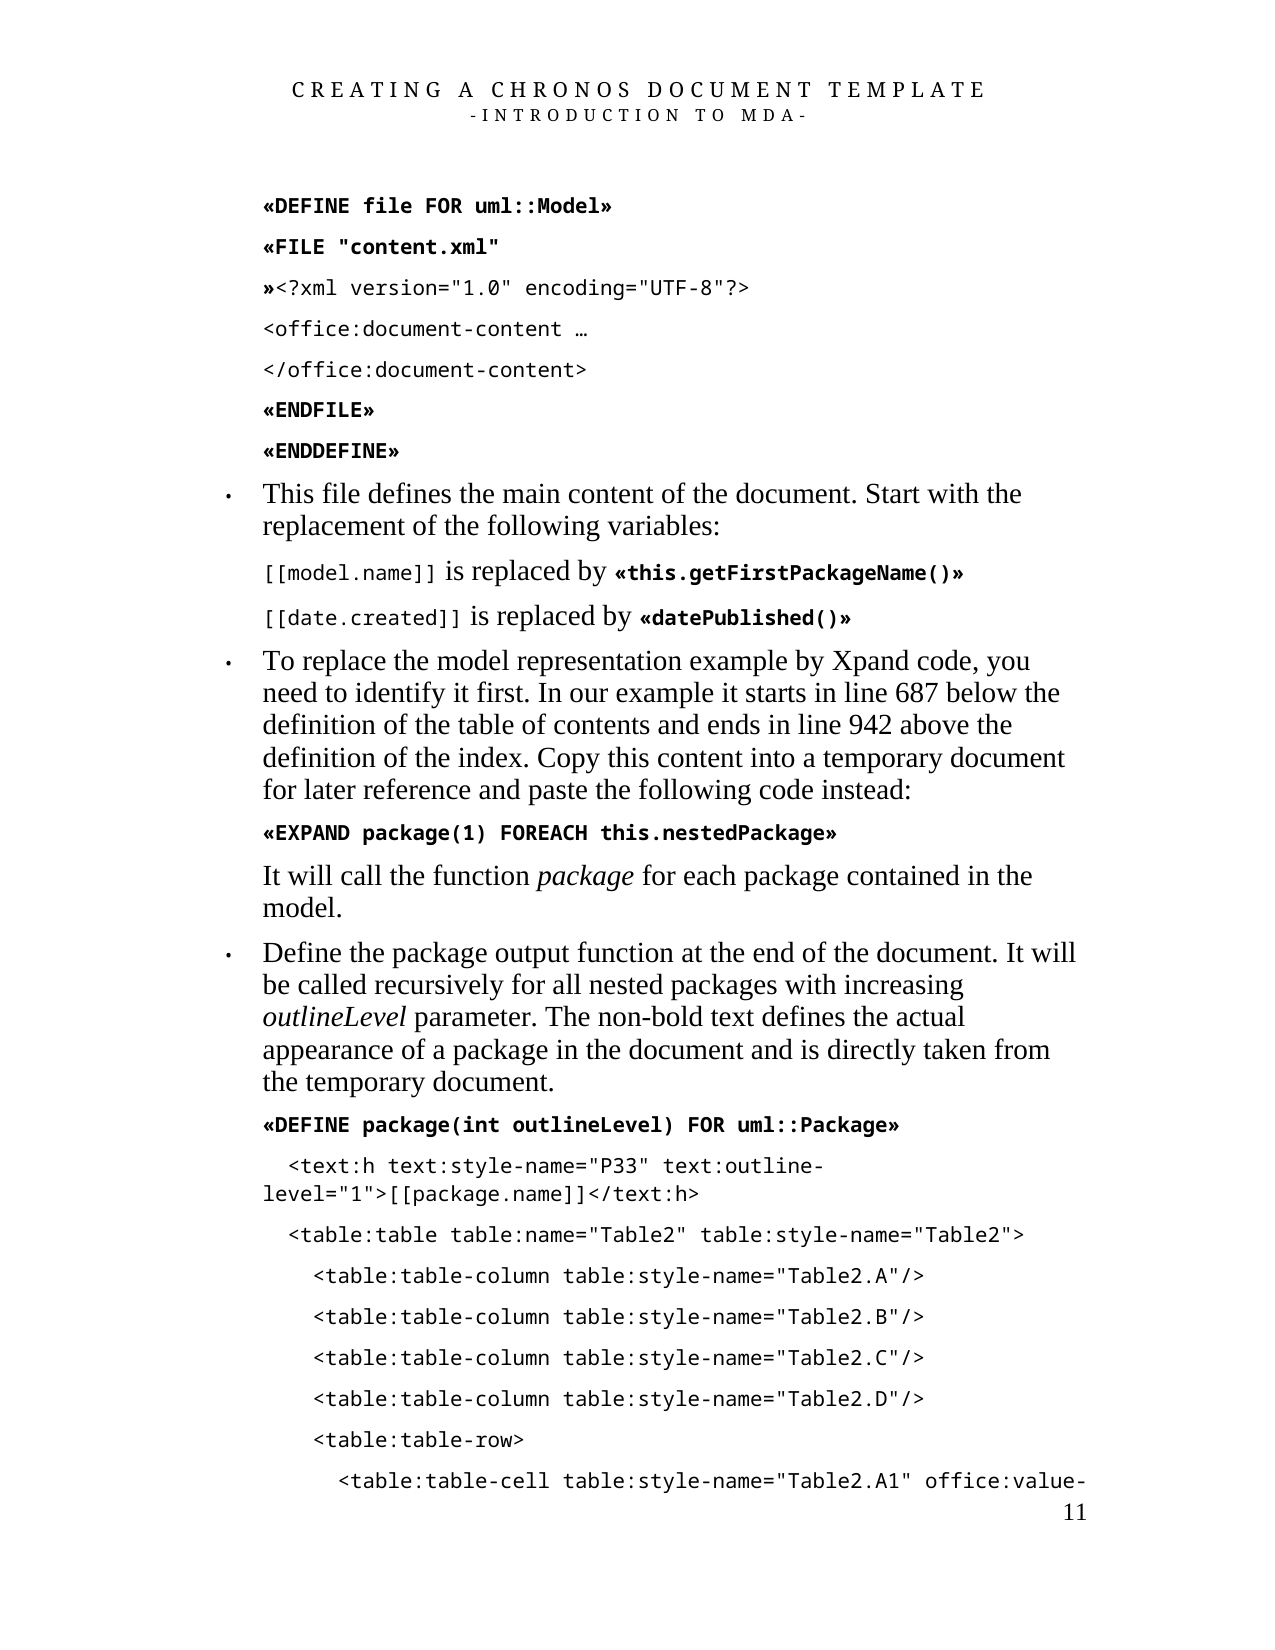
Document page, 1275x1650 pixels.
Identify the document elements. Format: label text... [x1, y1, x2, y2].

list [[date.created]] is replaced by «datePublished()» [225, 599, 1087, 632]
text <table:table-column table:style-name="Table2.B"/> [262, 1302, 1087, 1331]
list This file defines the main content of the document. Start with the replacement of the following variables: [225, 477, 1087, 542]
text <table:table-row> [262, 1425, 1087, 1453]
text <table:table-cell table:style-name="Table2.A1" office:value- [262, 1466, 1087, 1494]
text «DEFINE package(int outlineLevel) FOR uml::Package» [262, 1110, 1087, 1138]
text <table:table table:name="Table2" table:style-name="Table2"> [262, 1220, 1087, 1249]
text «FILE "content.xml" [262, 232, 1087, 260]
text <table:table-column table:style-name="Table2.D"/> [262, 1384, 1087, 1413]
text «EXPAND package(1) FOREACH this.nestedPackage» [262, 818, 1087, 847]
text <text:h text:style-name="P33" text:outline-level="1">[[package.name]]</text:h> [262, 1151, 1087, 1208]
list [[model.name]] is replaced by «this.getFirstPackageName()» [225, 554, 1087, 587]
list It will call the function package for each package contained in the model. [225, 859, 1087, 924]
list Define the package output function at the end of the document. It will be called recursively for all nested packages with increasing outlineLevel parameter. The non-bold text defines the actual appearance of a package in the document and is directly taken from the temporary document. [225, 936, 1087, 1098]
text <office:document-content … [262, 314, 1087, 342]
text «DEFINE file FOR uml::Model» [262, 191, 1087, 219]
text »<?xml version="1.0" encoding="UTF-8"?> [262, 273, 1087, 301]
text <table:table-column table:style-name="Table2.C"/> [262, 1343, 1087, 1372]
list To replace the model representation example by Xpand code, you need to identify it first. In our example it starts in line 687 below the definition of the table of contents and ends in line 942 above the definition of the index. Copy this content into a temporary document for later reference and paste the following code instead: [225, 644, 1087, 806]
text <table:table-column table:style-name="Table2.A"/> [262, 1261, 1087, 1290]
text </office:document-content> [262, 355, 1087, 383]
text «ENDFILE» [262, 396, 1087, 424]
text «ENDDEFINE» [262, 437, 1087, 465]
